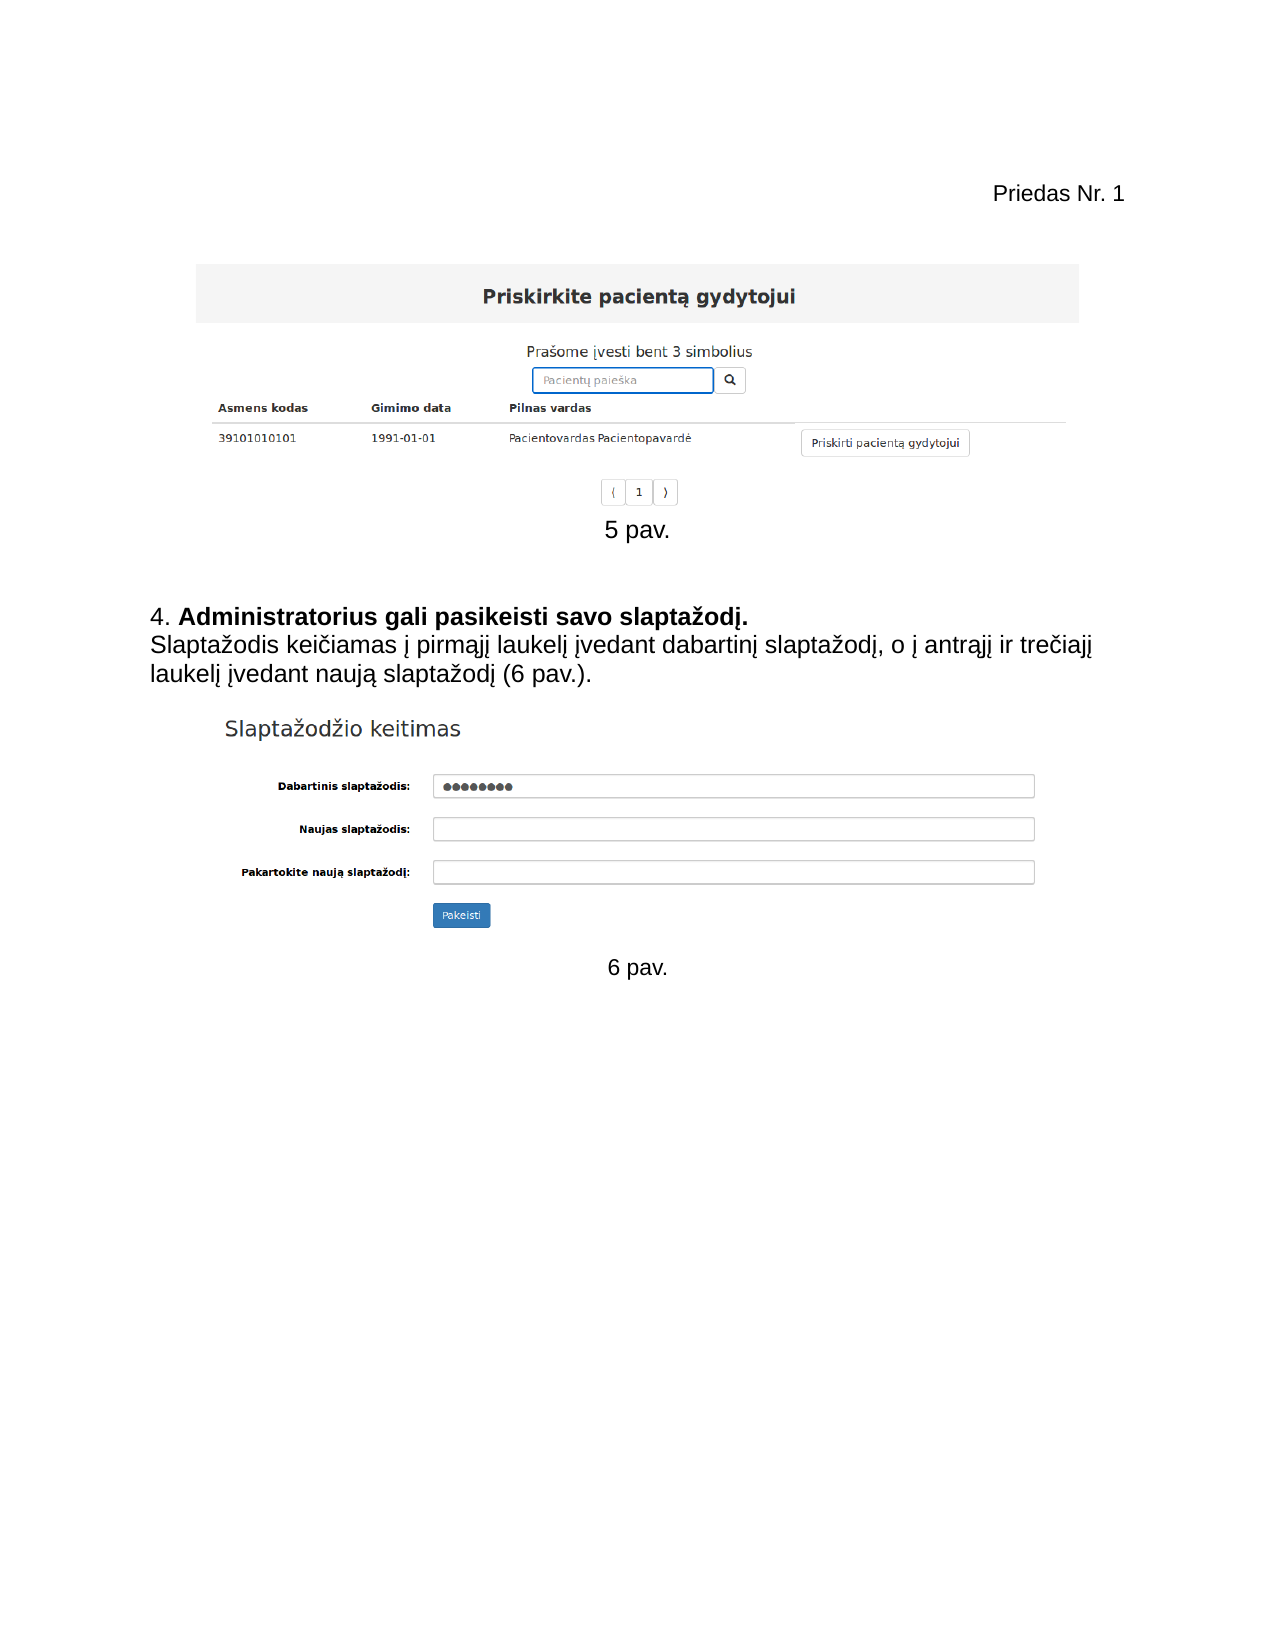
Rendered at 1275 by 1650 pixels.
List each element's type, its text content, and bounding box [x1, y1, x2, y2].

text 4. Administratorius gali pasikeisti savo slaptažodį. [150, 602, 1125, 630]
text Slaptažodis keičiamas į pirmąjį laukelį įvedant dabartinį slaptažodį, o į antrąjį ir trečiajį laukelį įvedant naują slaptažodį (6 pav.). [150, 630, 1125, 688]
text 6 pav. [150, 954, 1125, 980]
picture [214, 716, 1061, 933]
picture [195, 264, 1080, 516]
text 5 pav. [150, 265, 1125, 544]
